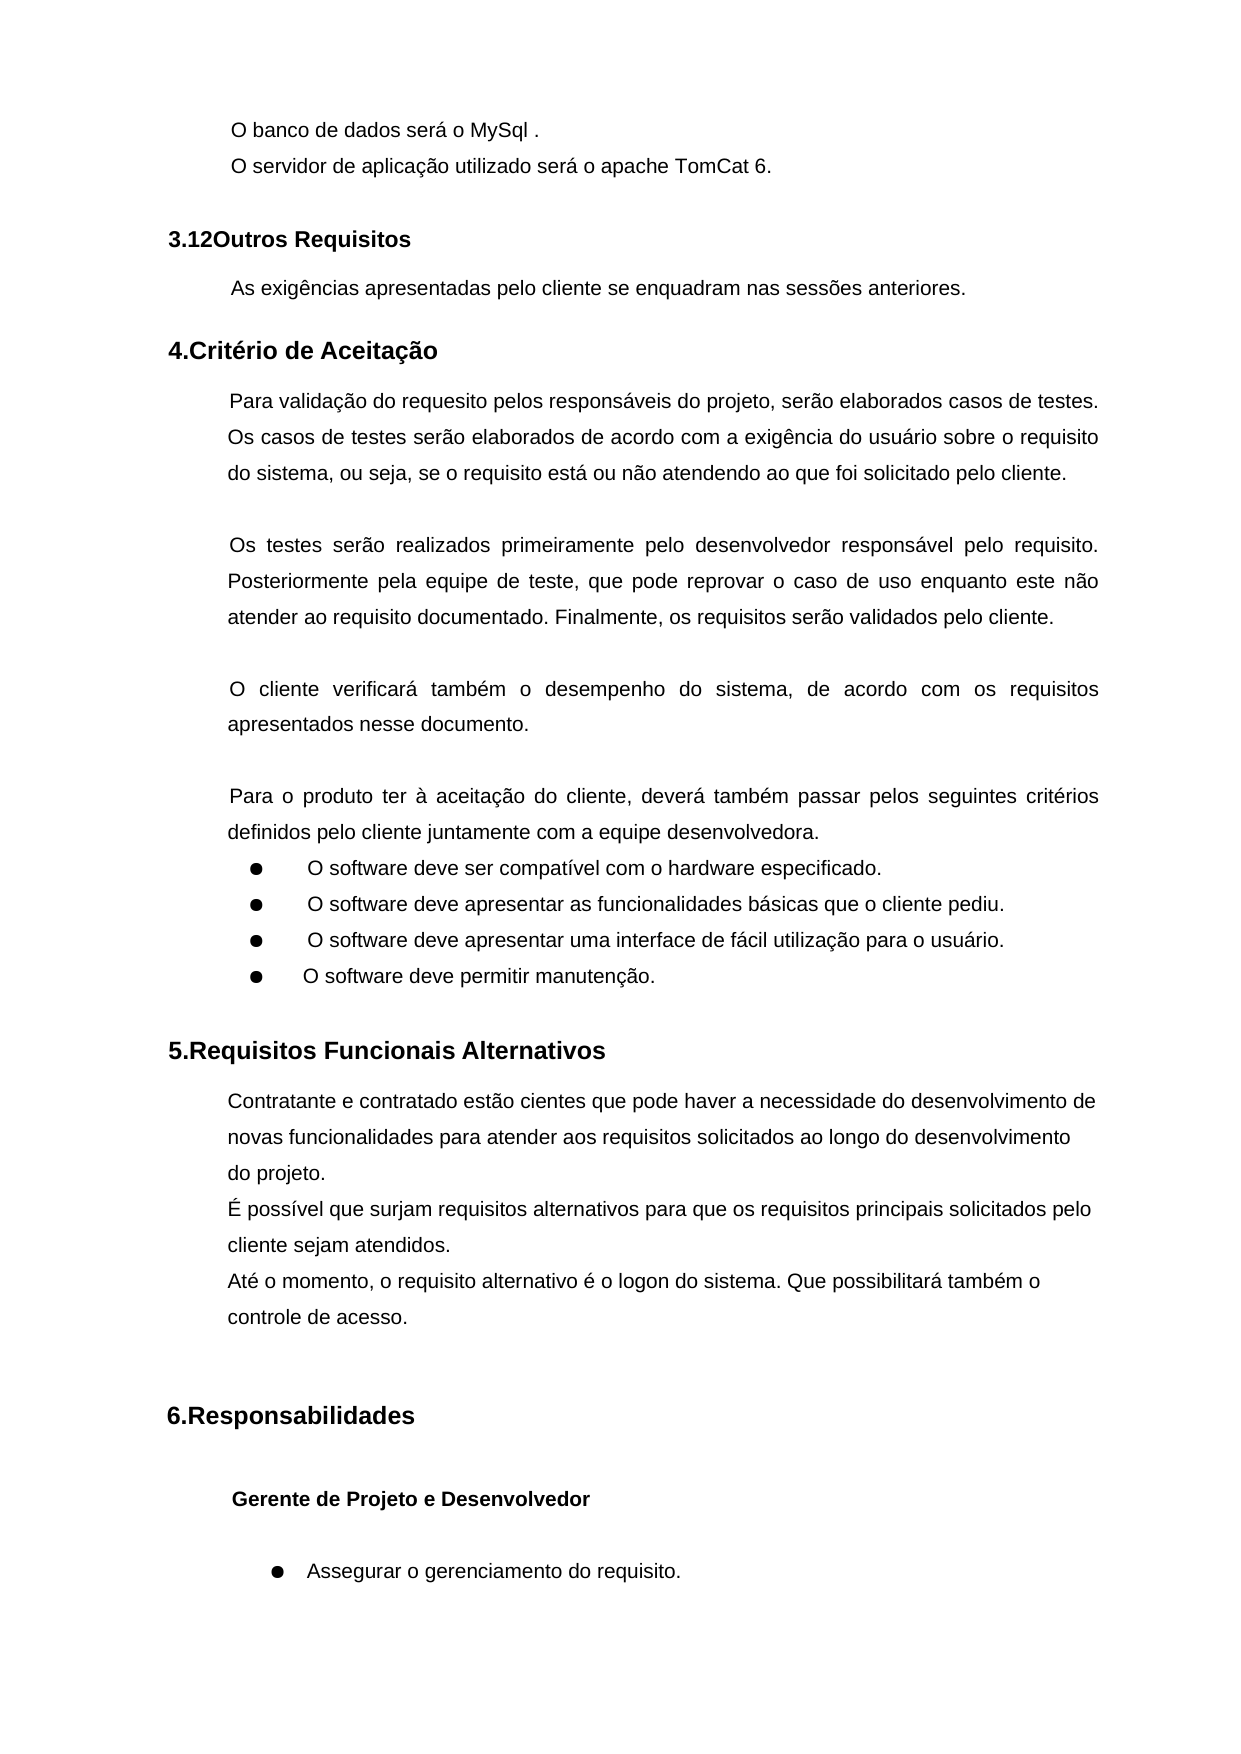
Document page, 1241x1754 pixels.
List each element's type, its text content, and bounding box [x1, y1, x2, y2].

list O software deve apresentar uma interface de fácil utilização para o usuário. [246, 928, 1100, 952]
text O servidor de aplicação utilizado será o apache TomCat 6. [231, 154, 1100, 178]
subtitle Outros Requisitos [168, 226, 1100, 252]
text Até o momento, o requisito alternativo é o logon do sistema. Que possibilitará também o controle de acesso. [227, 1268, 1100, 1328]
text As exigências apresentadas pelo cliente se enquadram nas sessões anteriores. [231, 276, 1100, 300]
text Contratante e contratado estão cientes que pode haver a necessidade do desenvolvimento de novas funcionalidades para atender aos requisitos solicitados ao longo do desenvolvimento do projeto. [227, 1089, 1100, 1185]
text Gerente de Projeto e Desenvolvedor [232, 1487, 1100, 1511]
subtitle 5.Requisitos Funcionais Alternativos [118, 1036, 1100, 1065]
text O banco de dados será o MySql . [231, 118, 1100, 142]
subtitle 6.Responsabilidades [118, 1401, 1100, 1429]
list O software deve apresentar as funcionalidades básicas que o cliente pediu. [246, 892, 1100, 916]
text Para o produto ter à aceitação do cliente, deverá também passar pelos seguintes critérios definidos pelo cliente juntamente com a equipe desenvolvedora. [227, 784, 1100, 844]
text Os testes serão realizados primeiramente pelo desenvolvedor responsável pelo requisito. Posteriormente pela equipe de teste, que pode reprovar o caso de uso enquanto este não atender ao requisito documentado. Finalmente, os requisitos serão validados pelo cliente. [227, 533, 1100, 628]
text O cliente verificará também o desempenho do sistema, de acordo com os requisitos apresentados nesse documento. [227, 676, 1100, 736]
subtitle 4.Critério de Aceitação [118, 336, 1100, 365]
text É possível que surjam requisitos alternativos para que os requisitos principais solicitados pelo cliente sejam atendidos. [227, 1197, 1100, 1257]
list Assegurar o gerenciamento do requisito. [269, 1559, 1100, 1583]
list O software deve ser compatível com o hardware especificado. [246, 856, 1100, 880]
text Para validação do requesito pelos responsáveis do projeto, serão elaborados casos de testes. Os casos de testes serão elaborados de acordo com a exigência do usuário sobre o requisito do sistema, ou seja, se o requisito está ou não atendendo ao que foi solicitado pelo cliente. [227, 389, 1100, 485]
list O software deve permitir manutenção. [246, 964, 1100, 988]
